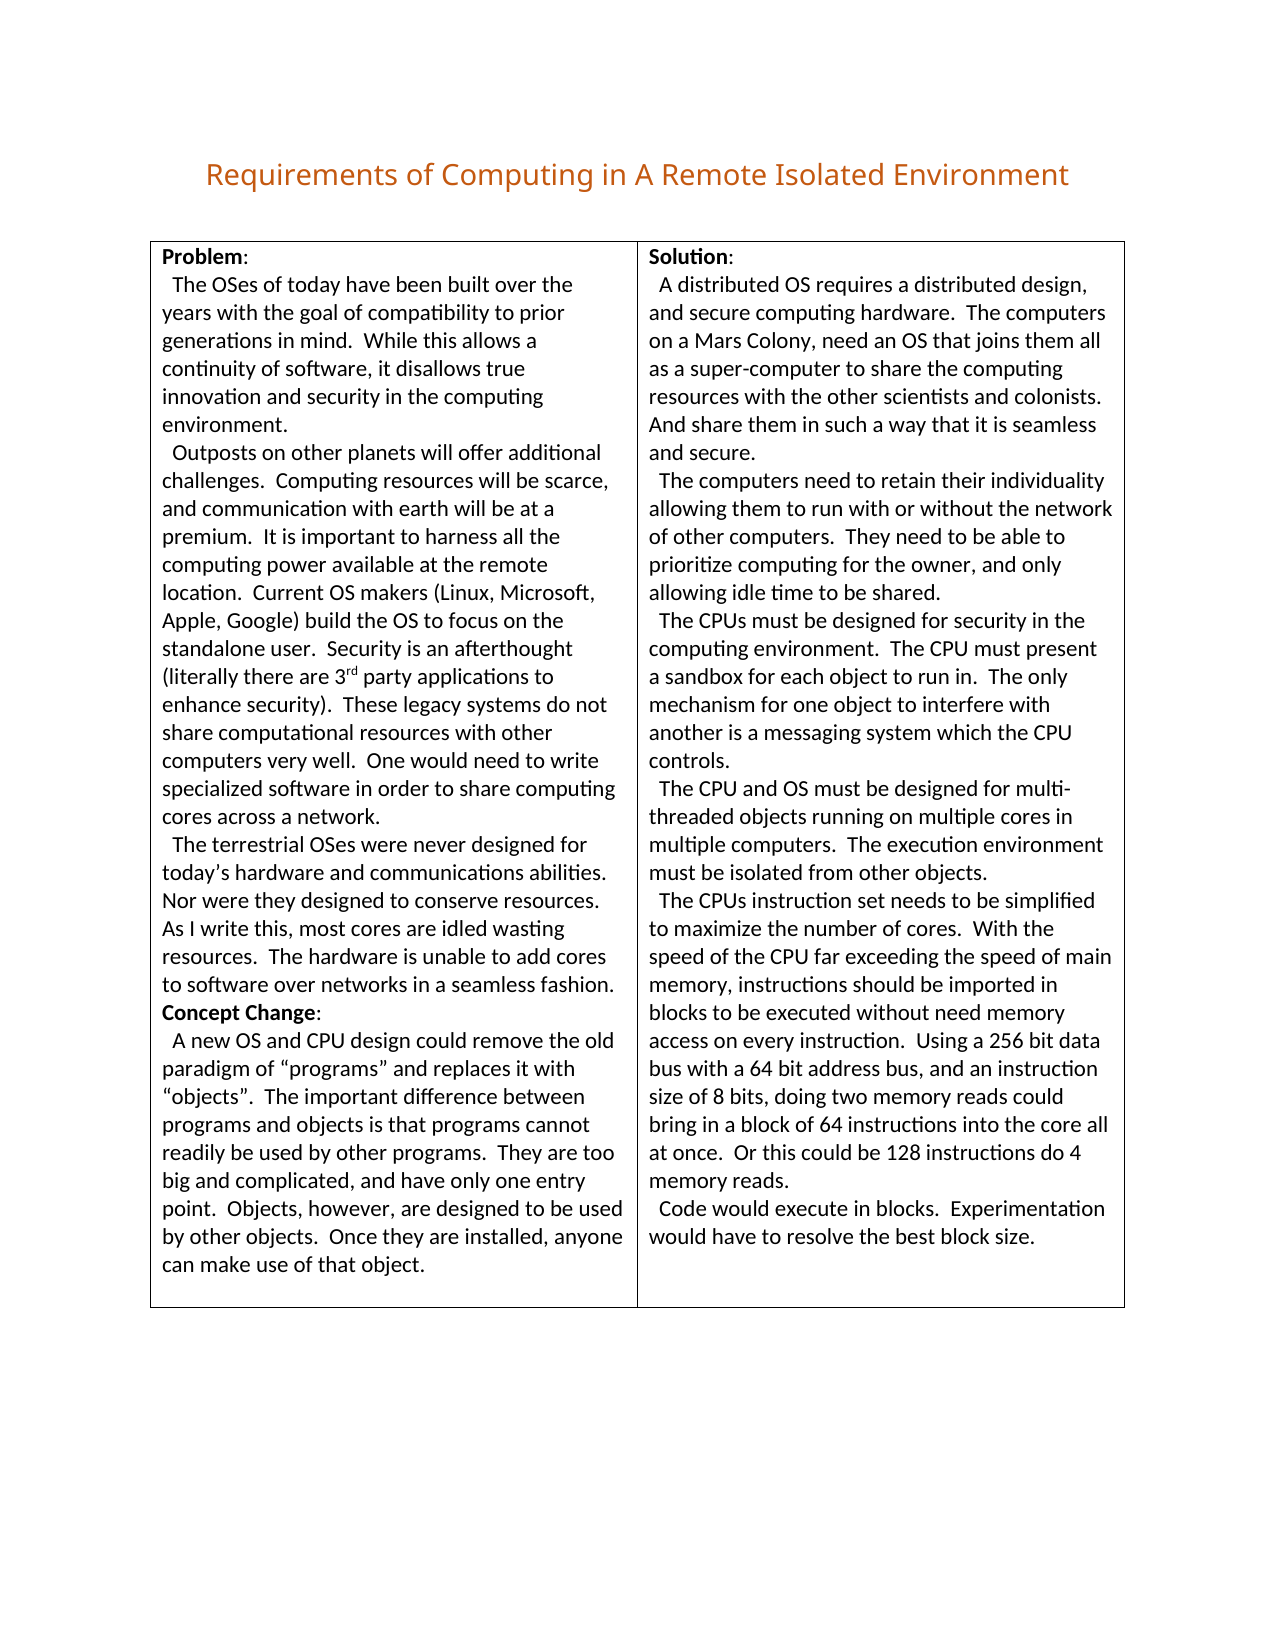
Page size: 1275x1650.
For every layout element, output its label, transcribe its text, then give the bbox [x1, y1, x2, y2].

table_header Problem: The OSes of today have been built over the years with the goal of compatibility to prior generations in mind. While this allows a continuity of software, it disallows true innovation and security in the computing environment. Outposts on other planets will offer additional challenges. Computing resources will be scarce, and communication with earth will be at a premium. It is important to harness all the computing power available at the remote location. Current OS makers (Linux, Microsoft, Apple, Google) build the OS to focus on the standalone user. Security is an afterthought (literally there are 3rd party applications to enhance security). These legacy systems do not share computational resources with other computers very well. One would need to write specialized software in order to share computing cores across a network. The terrestrial OSes were never designed for today’s hardware and communications abilities. Nor were they designed to conserve resources. As I write this, most cores are idled wasting resources. The hardware is unable to add cores to software over networks in a seamless fashion. Concept Change: A new OS and CPU design could remove the old paradigm of “programs” and replaces it with “objects”. The important difference between programs and objects is that programs cannot readily be used by other programs. They are too big and complicated, and have only one entry point. Objects, however, are designed to be used by other objects. Once they are installed, anyone can make use of that object. [151, 242, 637, 1307]
subtitle Requirements of Computing in A Remote Isolated Environment [150, 154, 1125, 194]
table_header Solution: A distributed OS requires a distributed design, and secure computing hardware. The computers on a Mars Colony, need an OS that joins them all as a super-computer to share the computing resources with the other scientists and colonists. And share them in such a way that it is seamless and secure. The computers need to retain their individuality allowing them to run with or without the network of other computers. They need to be able to prioritize computing for the owner, and only allowing idle time to be shared. The CPUs must be designed for security in the computing environment. The CPU must present a sandbox for each object to run in. The only mechanism for one object to interfere with another is a messaging system which the CPU controls. The CPU and OS must be designed for multi-threaded objects running on multiple cores in multiple computers. The execution environment must be isolated from other objects. The CPUs instruction set needs to be simplified to maximize the number of cores. With the speed of the CPU far exceeding the speed of main memory, instructions should be imported in blocks to be executed without need memory access on every instruction. Using a 256 bit data bus with a 64 bit address bus, and an instruction size of 8 bits, doing two memory reads could bring in a block of 64 instructions into the core all at once. Or this could be 128 instructions do 4 memory reads. Code would execute in blocks. Experimentation would have to resolve the best block size. [638, 242, 1124, 1307]
